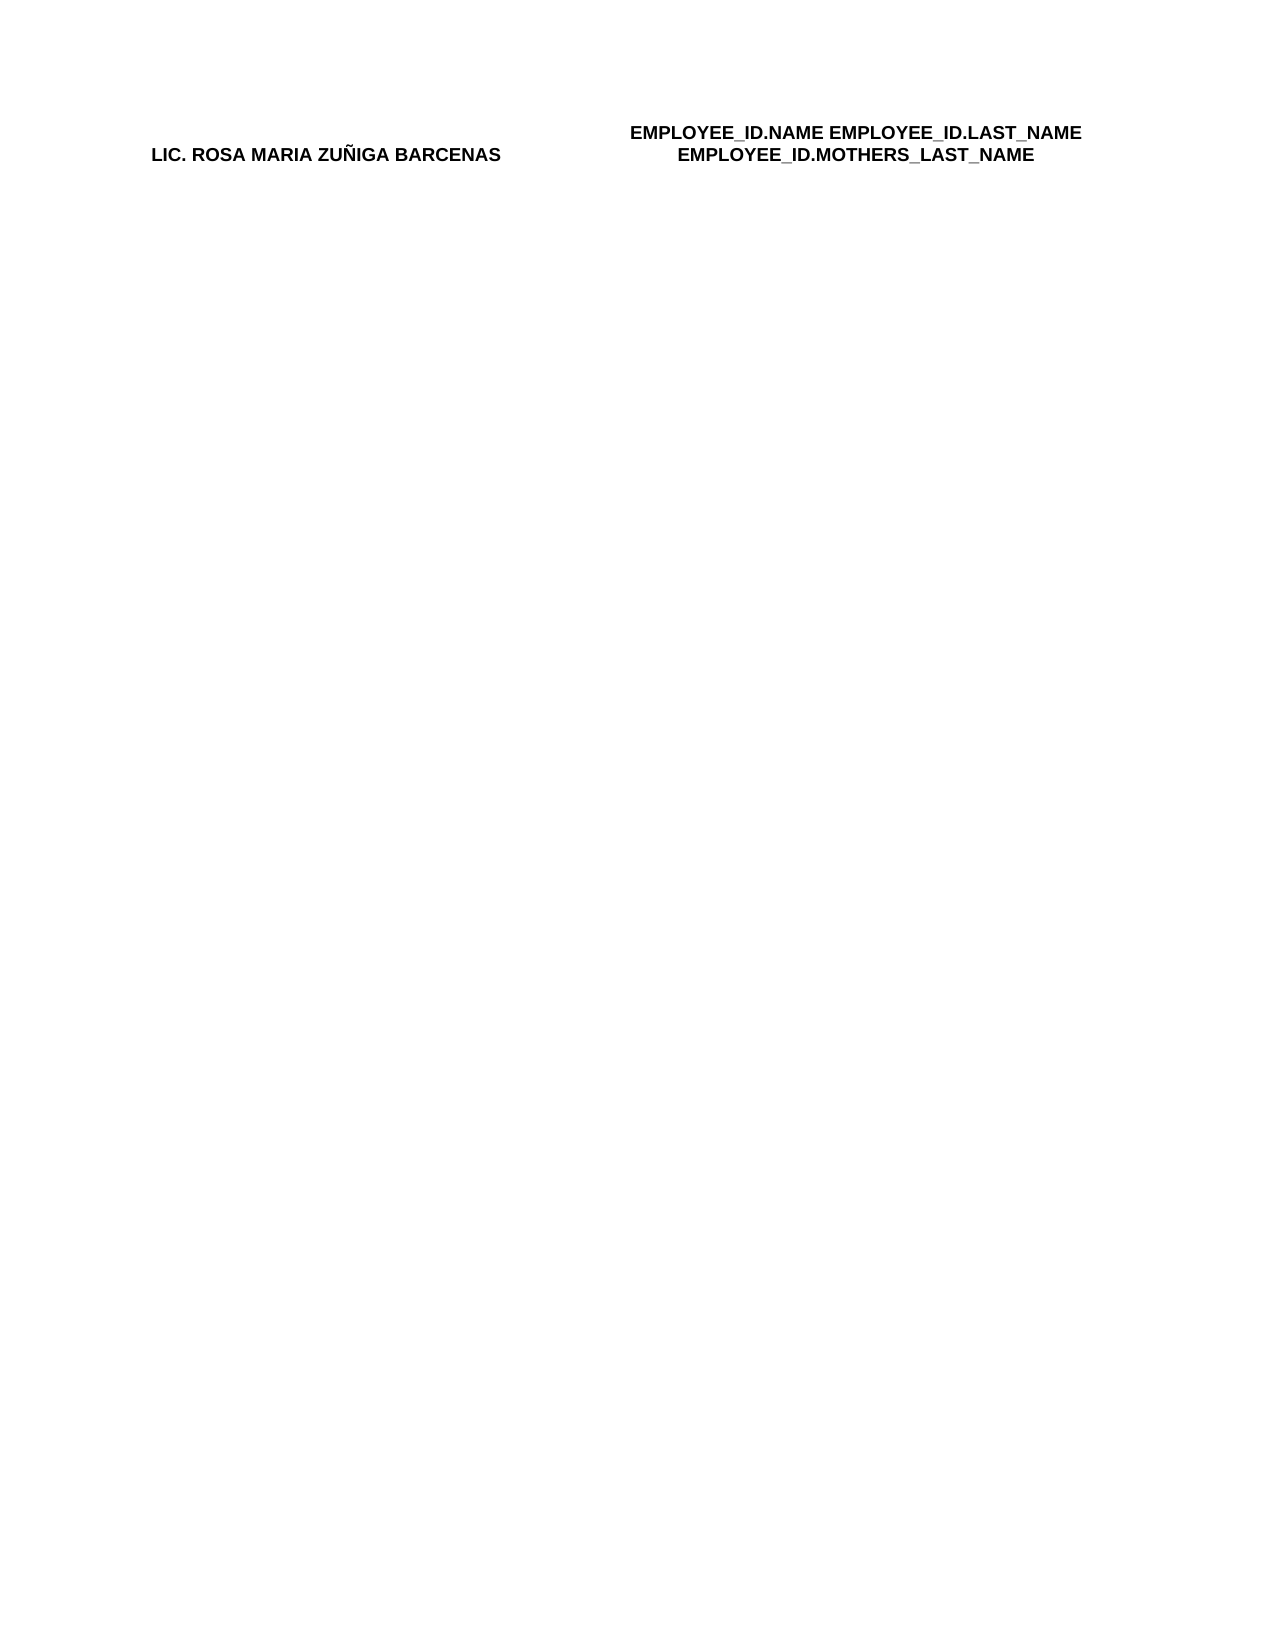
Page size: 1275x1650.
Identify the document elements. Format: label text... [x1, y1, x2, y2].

table_cell employee_id.name employee_id.last_name employee_id.mothers_last_name [563, 77, 1149, 165]
table_cell LIC. ROSA MARIA ZUÑIGA BARCENAS [89, 77, 563, 165]
